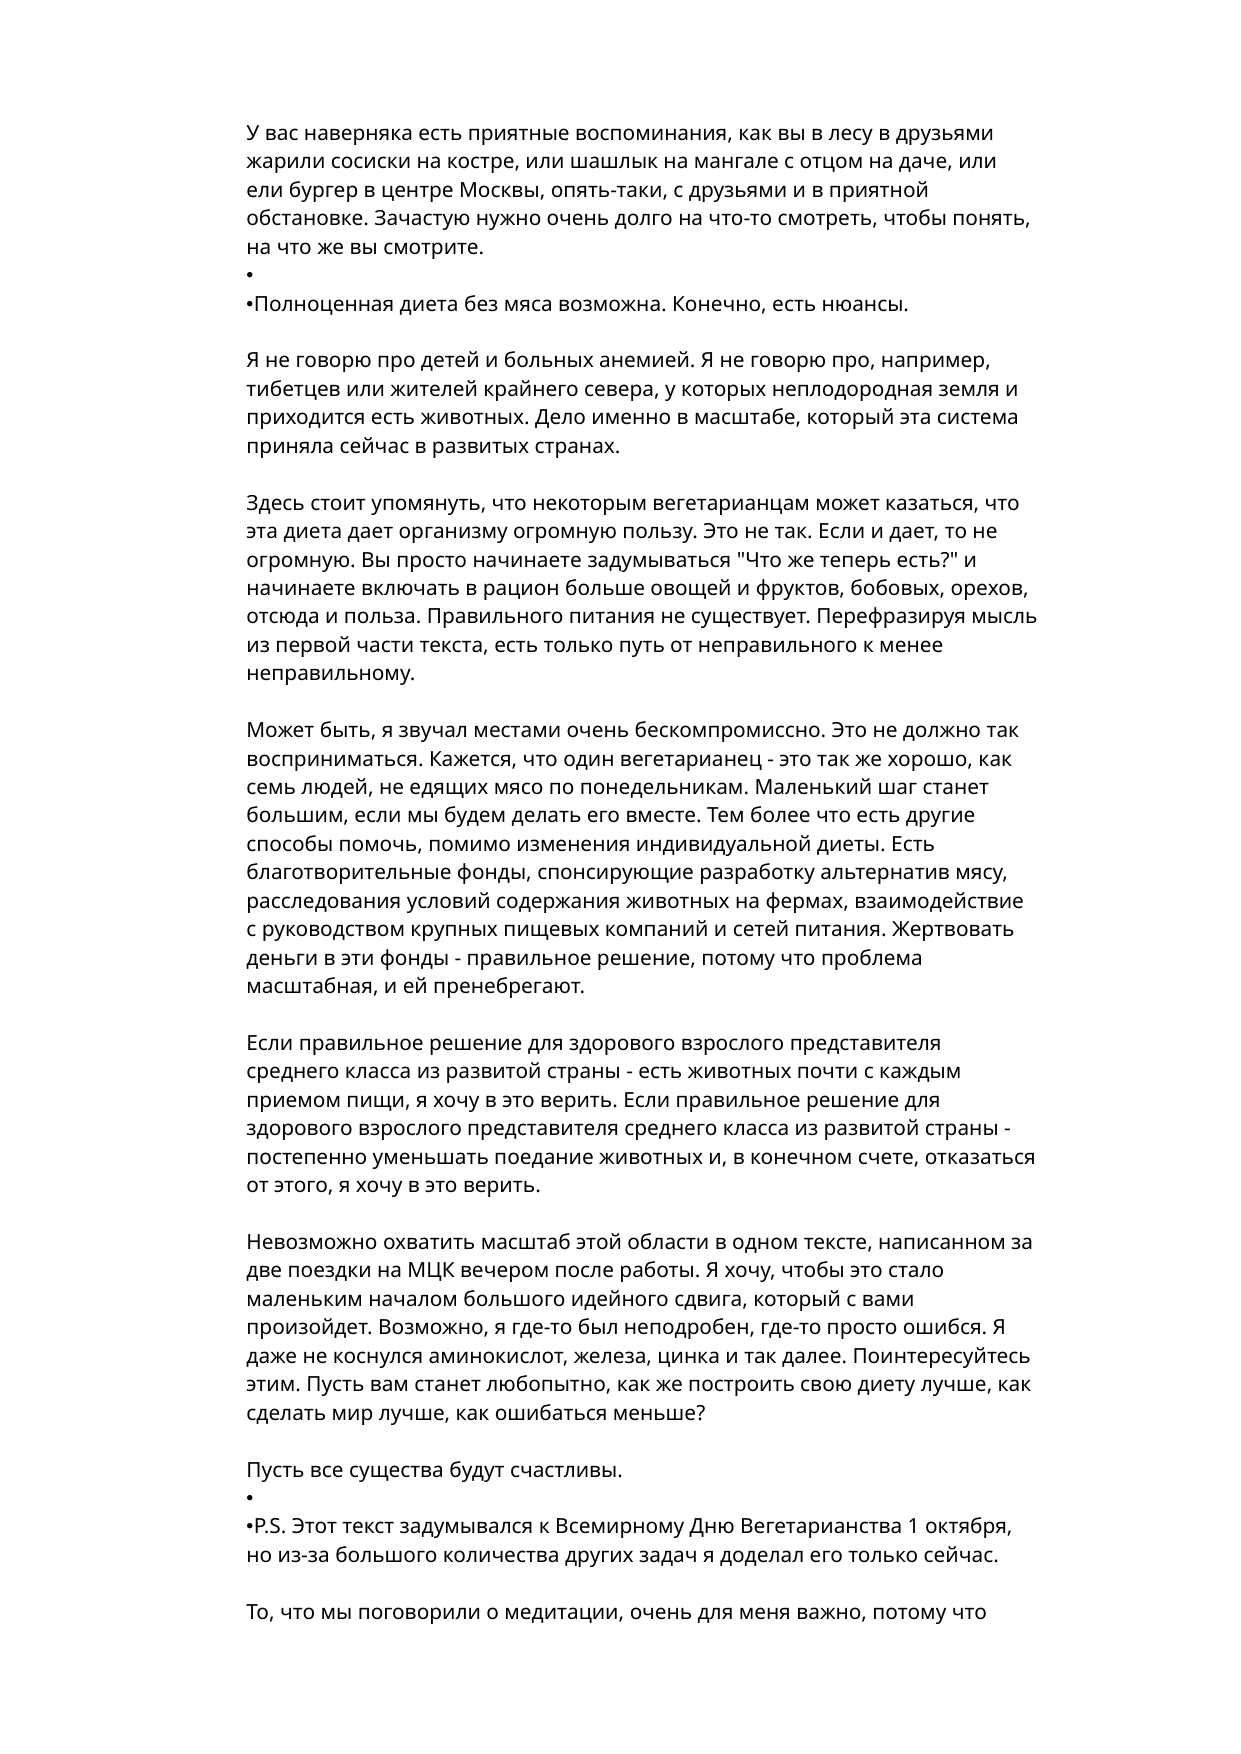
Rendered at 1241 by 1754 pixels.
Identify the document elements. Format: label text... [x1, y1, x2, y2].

list Полноценная диета без мяса возможна. Конечно, есть нюансы. Я не говорю про детей и больных анемией. Я не говорю про, например, тибетцев или жителей крайнего севера, у которых неплодородная земля и приходится есть животных. Дело именно в масштабе, который эта система приняла сейчас в развитых странах. Здесь стоит упомянуть, что некоторым вегетарианцам может казаться, что эта диета дает организму огромную пользу. Это не так. Если и дает, то не огромную. Вы просто начинаете задумываться "Что же теперь есть?" и начинаете включать в рацион больше овощей и фруктов, бобовых, орехов, отсюда и польза. Правильного питания не существует. Перефразируя мысль из первой части текста, есть только путь от неправильного к менее неправильному. Может быть, я звучал местами очень бескомпромиссно. Это не должно так восприниматься. Кажется, что один вегетарианец - это так же хорошо, как семь людей, не едящих мясо по понедельникам. Маленький шаг станет большим, если мы будем делать его вместе. Тем более что есть другие способы помочь, помимо изменения индивидуальной диеты. Есть благотворительные фонды, спонсирующие разработку альтернатив мясу, расследования условий содержания животных на фермах, взаимодействие с руководством крупных пищевых компаний и сетей питания. Жертвовать деньги в эти фонды - правильное решение, потому что проблема масштабная, и ей пренебрегают. Если правильное решение для здорового взрослого представителя среднего класса из развитой страны - есть животных почти с каждым приемом пищи, я хочу в это верить. Если правильное решение для здорового взрослого представителя среднего класса из развитой страны - постепенно уменьшать поедание животных и, в конечном счете, отказаться от этого, я хочу в это верить. Невозможно охватить масштаб этой области в одном тексте, написанном за две поездки на МЦК вечером после работы. Я хочу, чтобы это стало маленьким началом большого идейного сдвига, который с вами произойдет. Возможно, я где-то был неподробен, где-то просто ошибся. Я даже не коснулся аминокислот, железа, цинка и так далее. Поинтересуйтесь этим. Пусть вам станет любопытно, как же построить свою диету лучше, как сделать мир лучше, как ошибаться меньше? Пусть все существа будут счастливы. [246, 289, 1039, 1483]
list P.S. Этот текст задумывался к Всемирному Дню Вегетарианства 1 октября, но из-за большого количества других задач я доделал его только сейчас. [246, 1512, 1039, 1568]
list У вас наверняка есть приятные воспоминания, как вы в лесу в друзьями жарили сосиски на костре, или шашлык на мангале с отцом на даче, или ели бургер в центре Москвы, опять-таки, с друзьями и в приятной обстановке. Зачастую нужно очень долго на что-то смотреть, чтобы понять, на что же вы смотрите. [246, 118, 1039, 260]
list То, что мы поговорили о медитации, очень для меня важно, потому что [246, 1568, 1039, 1625]
